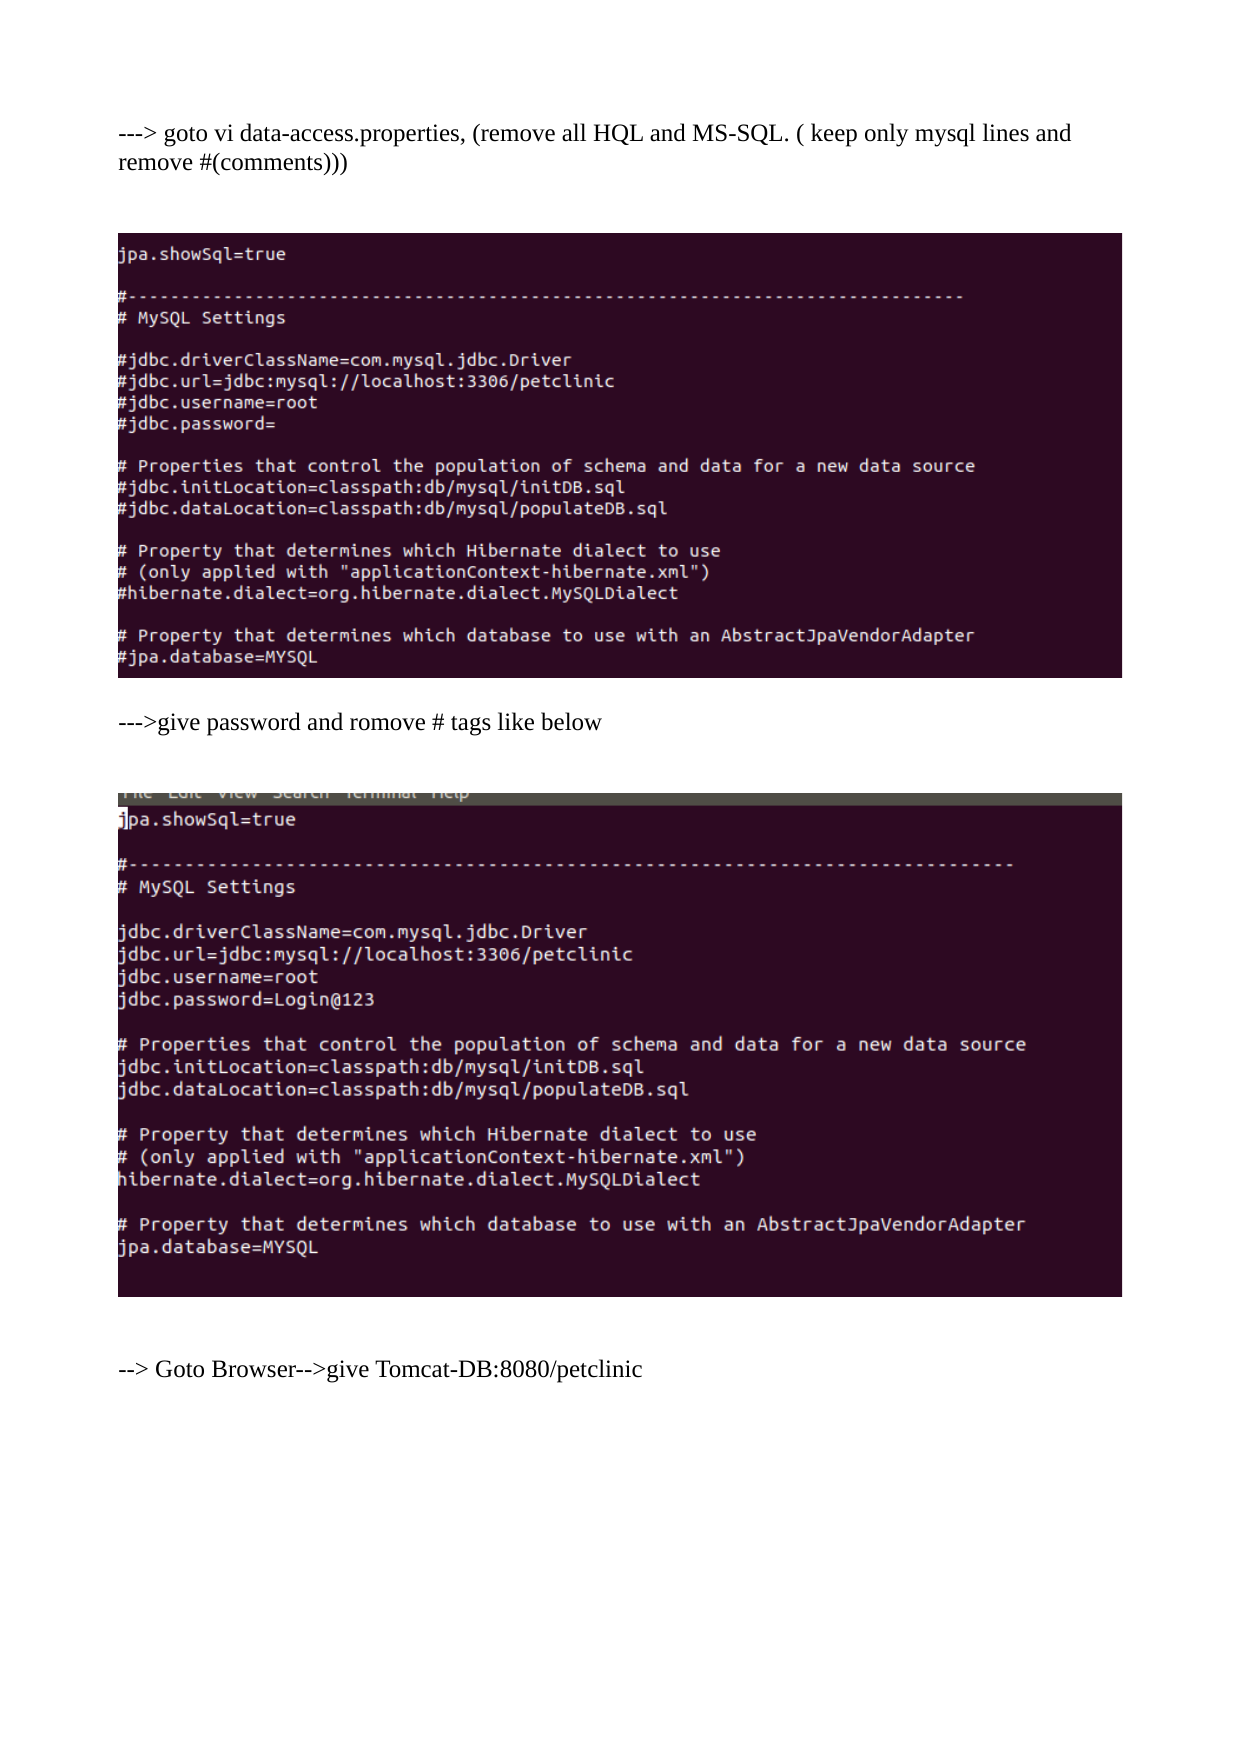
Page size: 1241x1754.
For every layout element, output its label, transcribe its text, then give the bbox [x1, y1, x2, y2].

text --->give password and romove # tags like below [118, 707, 1122, 736]
text --> Goto Browser-->give Tomcat-DB:8080/petclinic [118, 1354, 1122, 1383]
picture [118, 793, 1123, 1297]
text ---> goto vi data-access.properties, (remove all HQL and MS-SQL. ( keep only mysql lines and remove #(comments))) [118, 118, 1122, 176]
picture [118, 233, 1123, 678]
